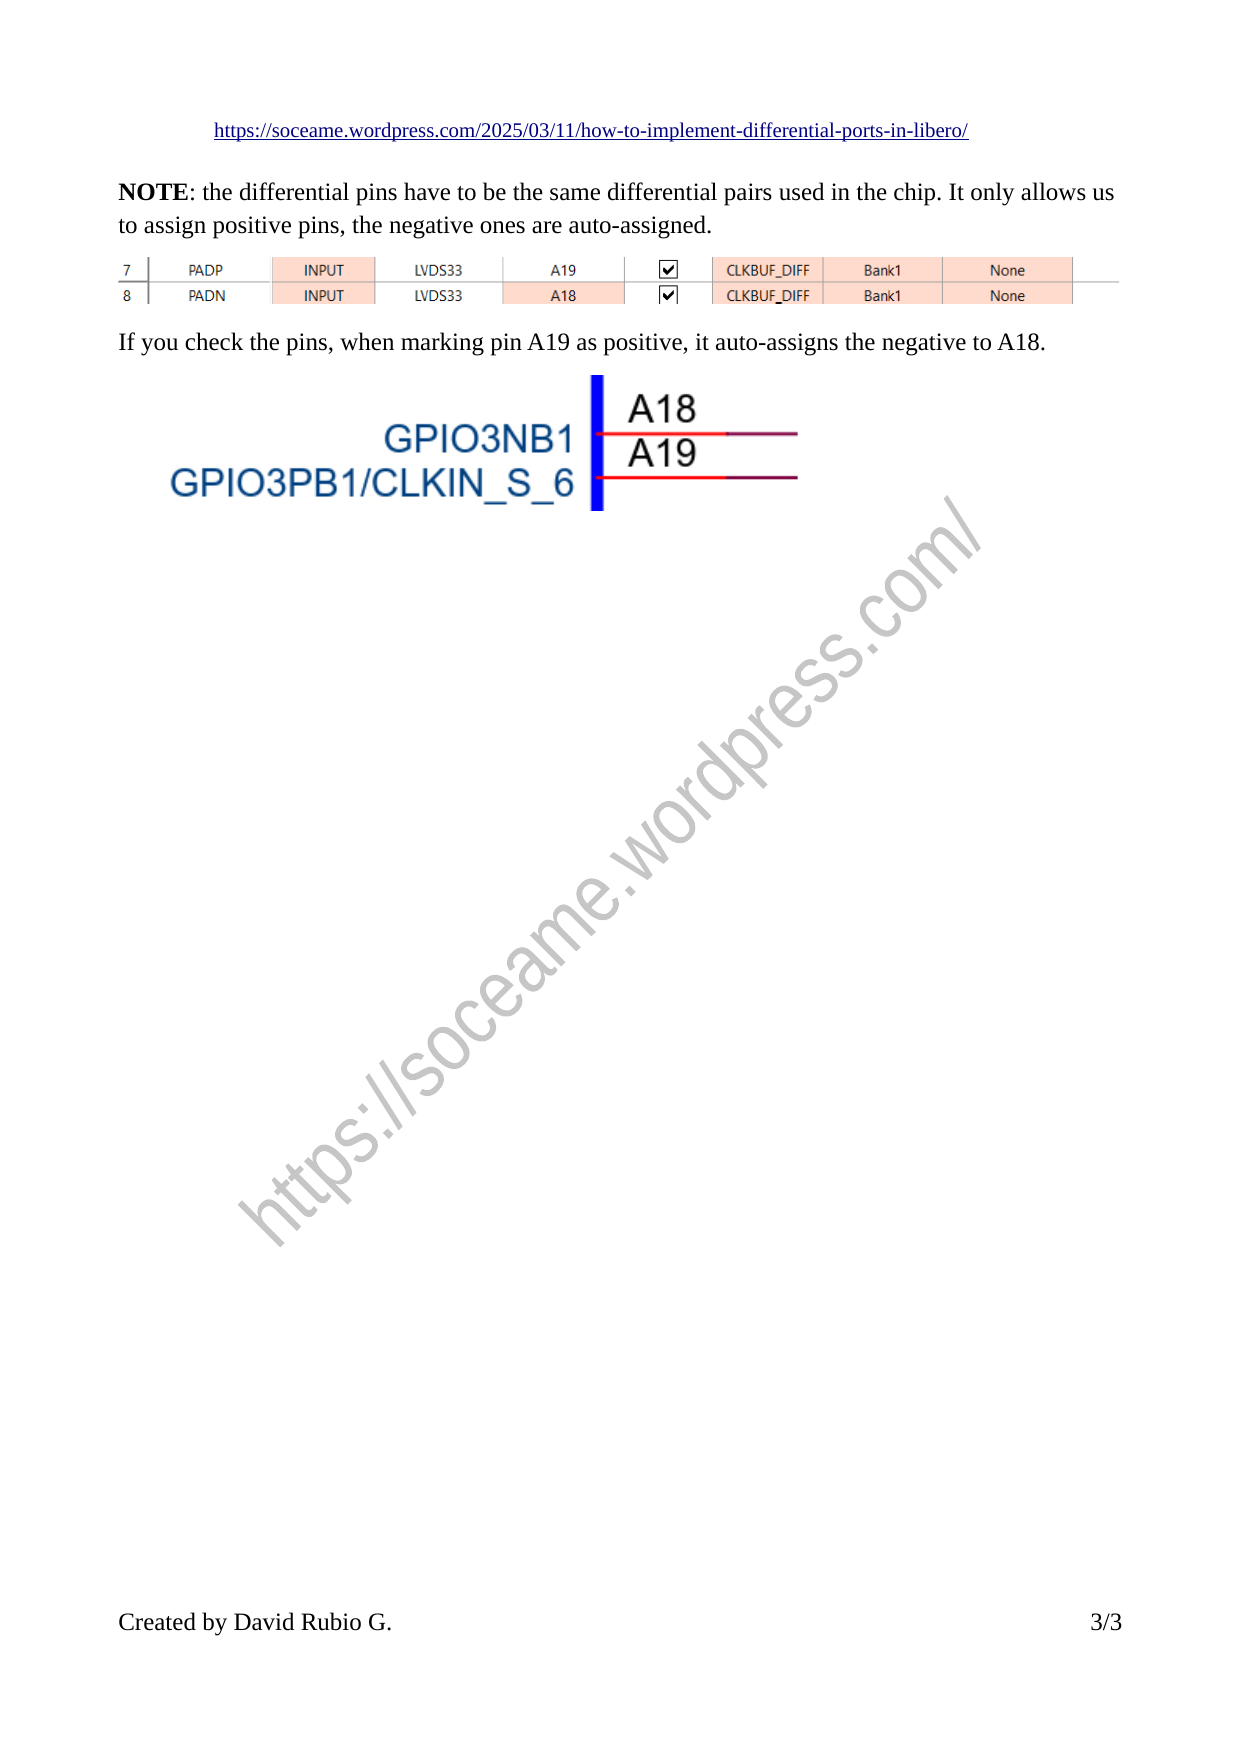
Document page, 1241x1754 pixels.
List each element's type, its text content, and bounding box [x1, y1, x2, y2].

picture [118, 257, 1120, 304]
picture [118, 375, 798, 511]
text If you check the pins, when marking pin A19 as positive, it auto-assigns the negative to A18. [118, 327, 1122, 356]
text NOTE: the differential pins have to be the same differential pairs used in the chip. It only allows us to assign positive pins, the negative ones are auto-assigned. [118, 177, 1122, 239]
